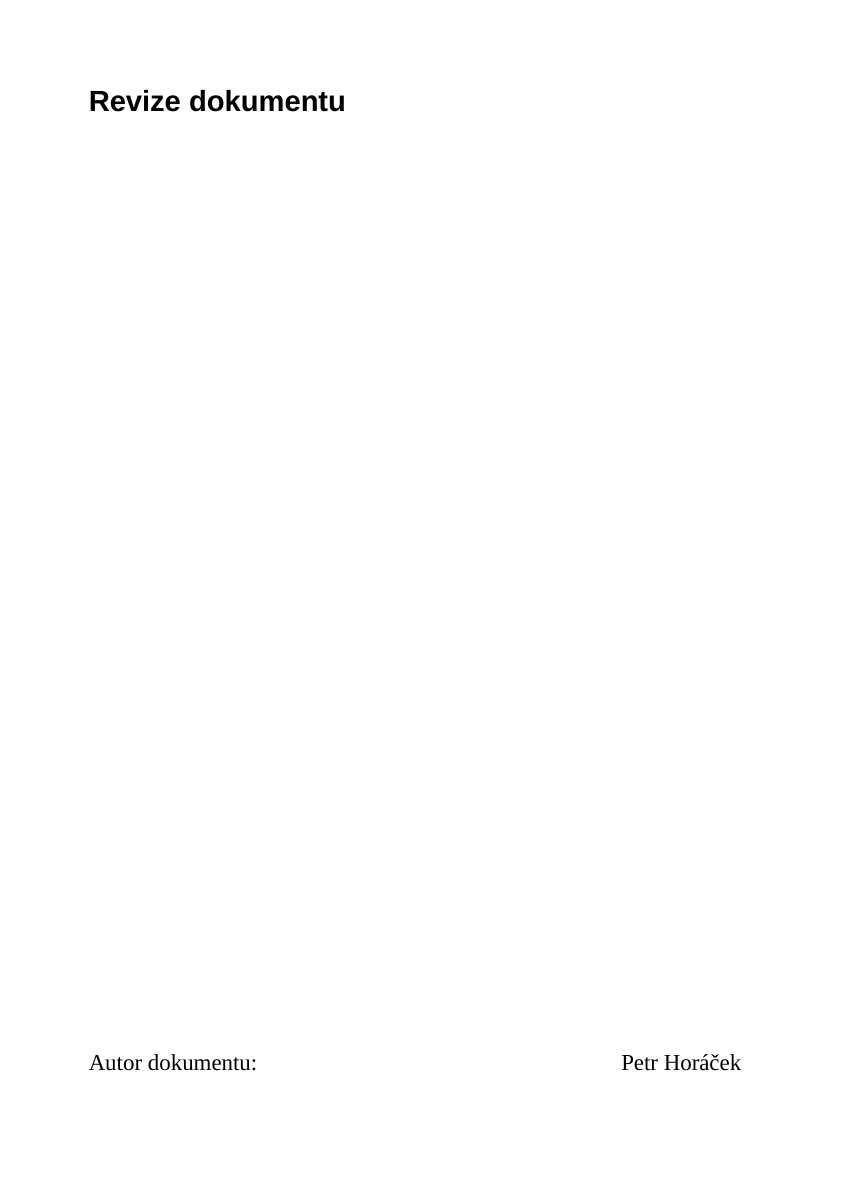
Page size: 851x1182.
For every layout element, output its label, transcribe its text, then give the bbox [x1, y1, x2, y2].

subtitle Revize dokumentu [88, 84, 791, 118]
text Autor dokumentu: Petr Horáček [88, 1049, 791, 1076]
